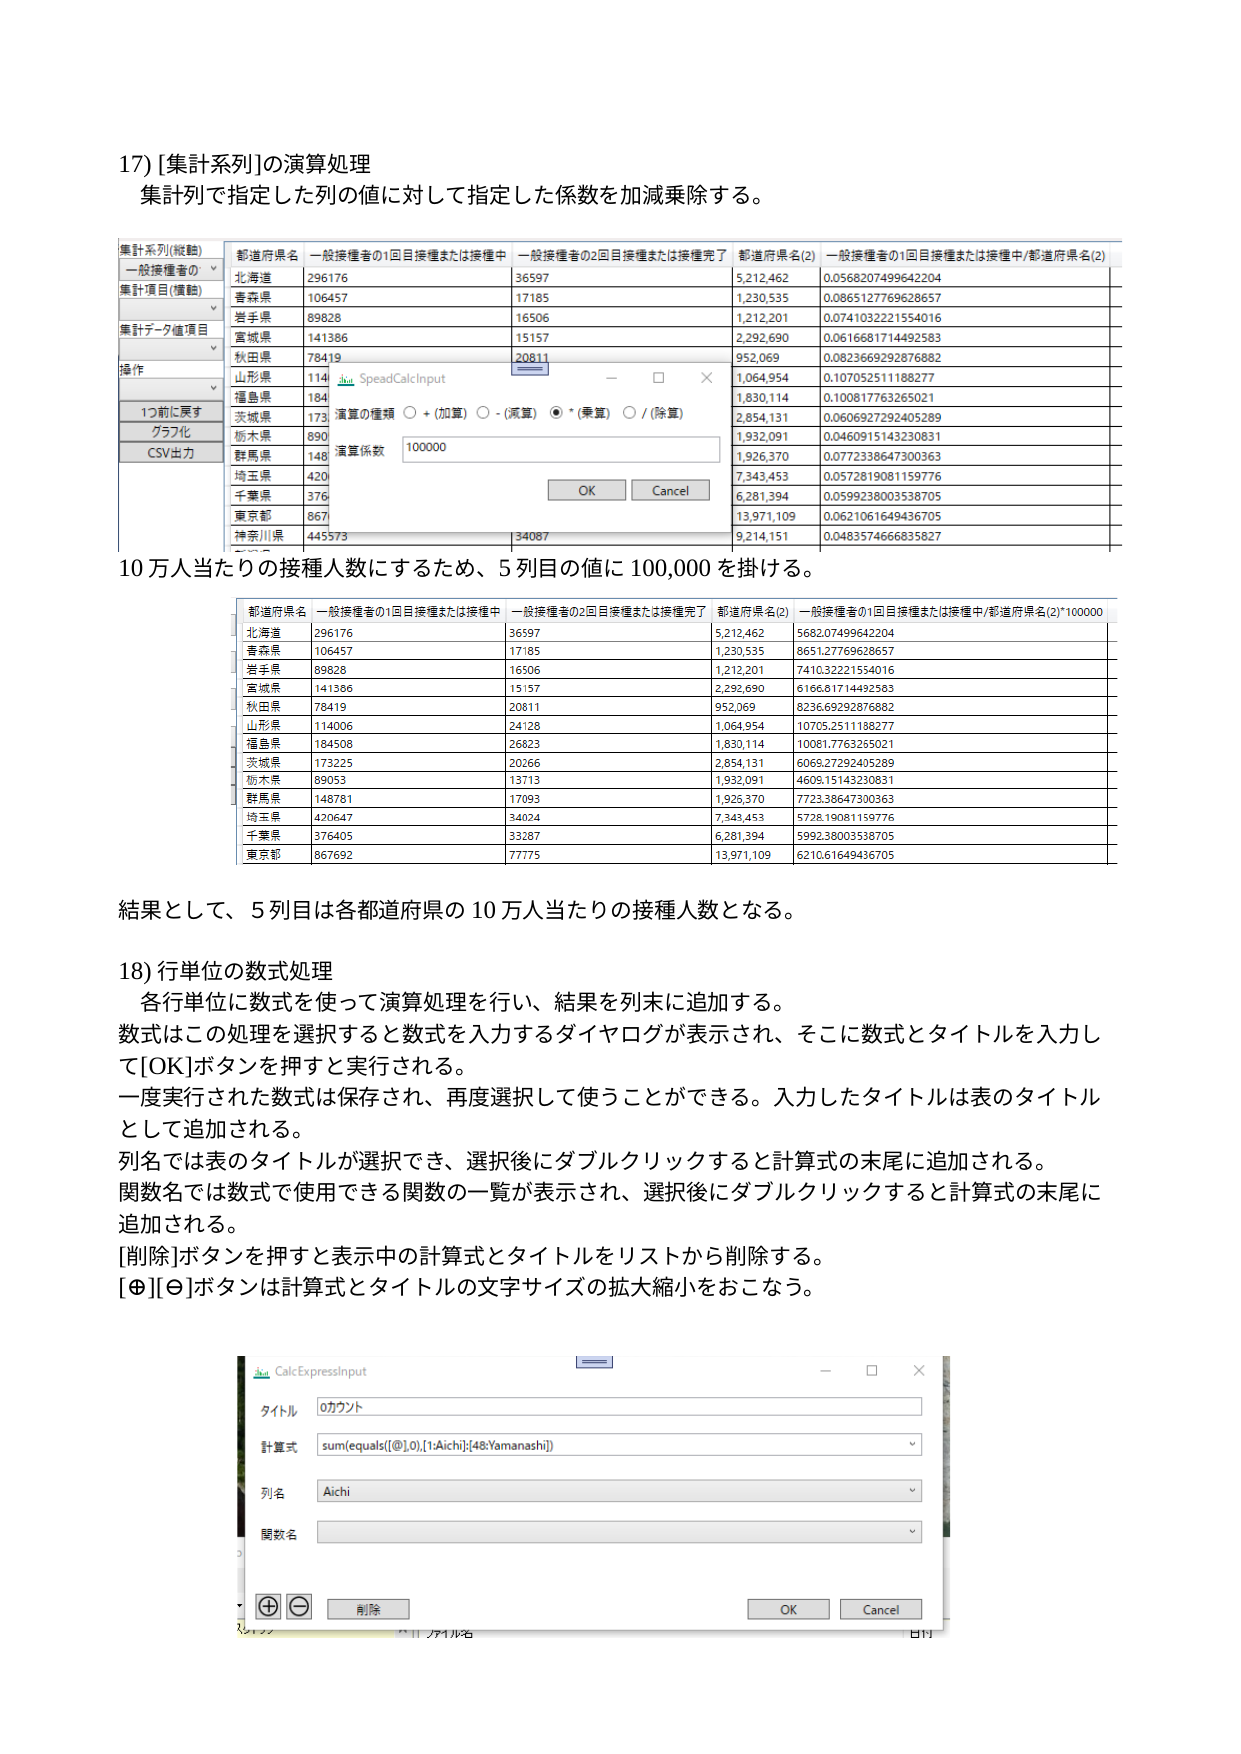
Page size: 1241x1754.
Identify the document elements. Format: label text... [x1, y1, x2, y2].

picture [118, 238, 1123, 552]
text 数式はこの処理を選択すると数式を入力するダイヤログが表示され、そこに数式とタイトルを入力して[OK]ボタンを押すと実行される。 [118, 1017, 1122, 1080]
text 18) 行単位の数式処理 [118, 954, 1122, 985]
picture [230, 597, 1118, 865]
text 結果として、５列目は各都道府県の10万人当たりの接種人数となる。 [118, 893, 1122, 925]
text 17) [集計系列]の演算処理 [118, 147, 1122, 178]
text [⊕][⊖]ボタンは計算式とタイトルの文字サイズの拡大縮小をおこなう。 [118, 1270, 1122, 1302]
text 関数名では数式で使用できる関数の一覧が表示され、選択後にダブルクリックすると計算式の末尾に追加される。 [118, 1175, 1122, 1239]
text 一度実行された数式は保存され、再度選択して使うことができる。入力したタイトルは表のタイトルとして追加される。 [118, 1080, 1122, 1144]
text [削除]ボタンを押すと表示中の計算式とタイトルをリストから削除する。 [118, 1239, 1122, 1270]
text 各行単位に数式を使って演算処理を行い、結果を列末に追加する。 [118, 985, 1122, 1017]
picture [237, 1356, 951, 1638]
text 列名では表のタイトルが選択でき、選択後にダブルクリックすると計算式の末尾に追加される。 [118, 1144, 1122, 1175]
text 10万人当たりの接種人数にするため、5列目の値に100,000を掛ける。 [118, 552, 1122, 583]
text 集計列で指定した列の値に対して指定した係数を加減乗除する。 [118, 178, 1122, 210]
